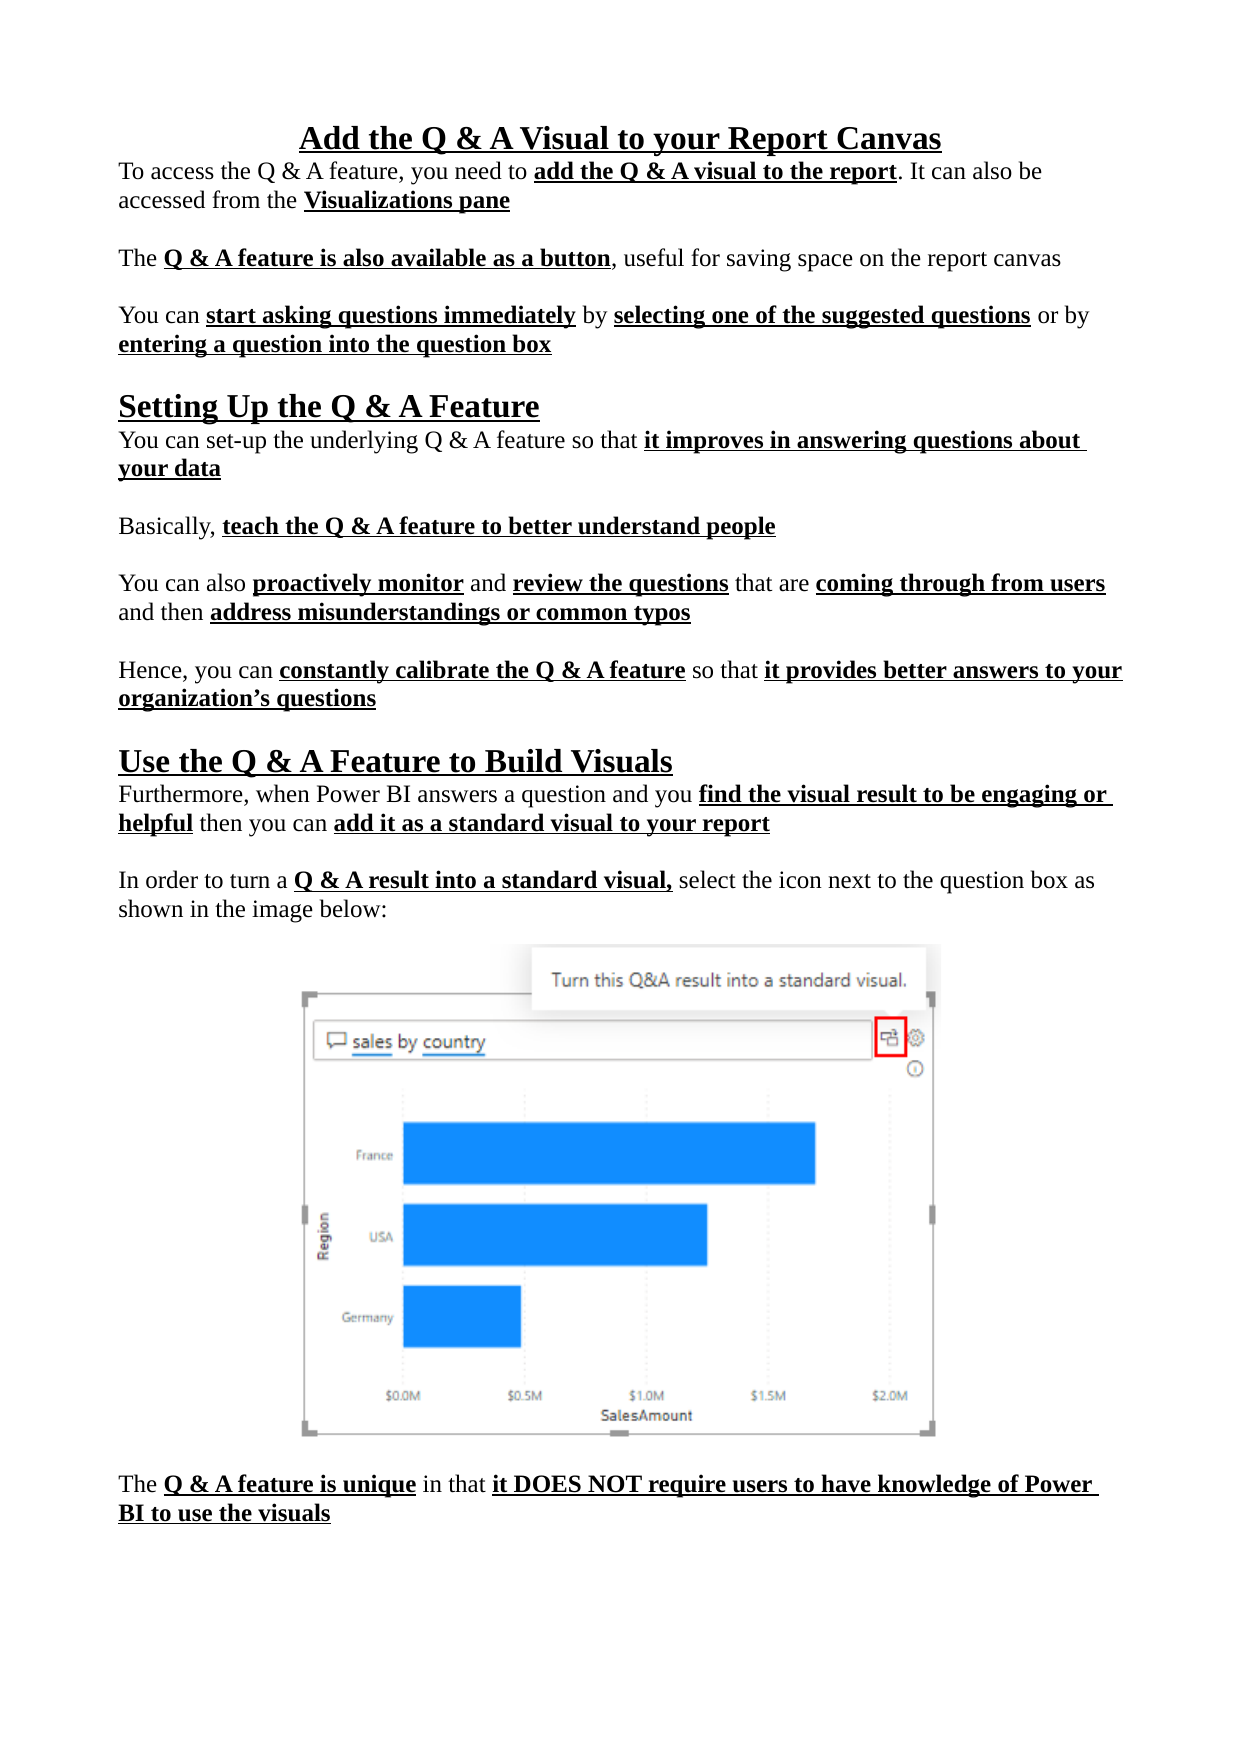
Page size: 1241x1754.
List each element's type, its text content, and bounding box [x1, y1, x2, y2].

text Add the Q & A Visual to your Report Canvas [118, 118, 1122, 156]
text You can also proactively monitor and review the questions that are coming through from users and then address misunderstandings or common typos [118, 568, 1122, 626]
text You can set-up the underlying Q & A feature so that it improves in answering questions about your data [118, 425, 1122, 482]
text Setting Up the Q & A Feature [118, 386, 1122, 425]
picture [299, 944, 942, 1443]
text The Q & A feature is also available as a button, useful for saving space on the report canvas [118, 243, 1122, 271]
text Hence, you can constantly calibrate the Q & A feature so that it provides better answers to your organization’s questions [118, 655, 1122, 712]
text The Q & A feature is unique in that it DOES NOT require users to have knowledge of Power BI to use the visuals [118, 1469, 1122, 1527]
text You can start asking questions immediately by selecting one of the suggested questions or by entering a question into the question box [118, 300, 1122, 358]
text Use the Q & A Feature to Build Visuals [118, 741, 1122, 779]
text In order to turn a Q & A result into a standard visual, select the icon next to the question box as shown in the image below: [118, 866, 1122, 923]
text Basically, teach the Q & A feature to better understand people [118, 511, 1122, 540]
text To access the Q & A feature, you need to add the Q & A visual to the report. It can also be accessed from the Visualizations pane [118, 156, 1122, 214]
text Furthermore, when Power BI answers a question and you find the visual result to be engaging or helpful then you can add it as a standard visual to your report [118, 779, 1122, 837]
